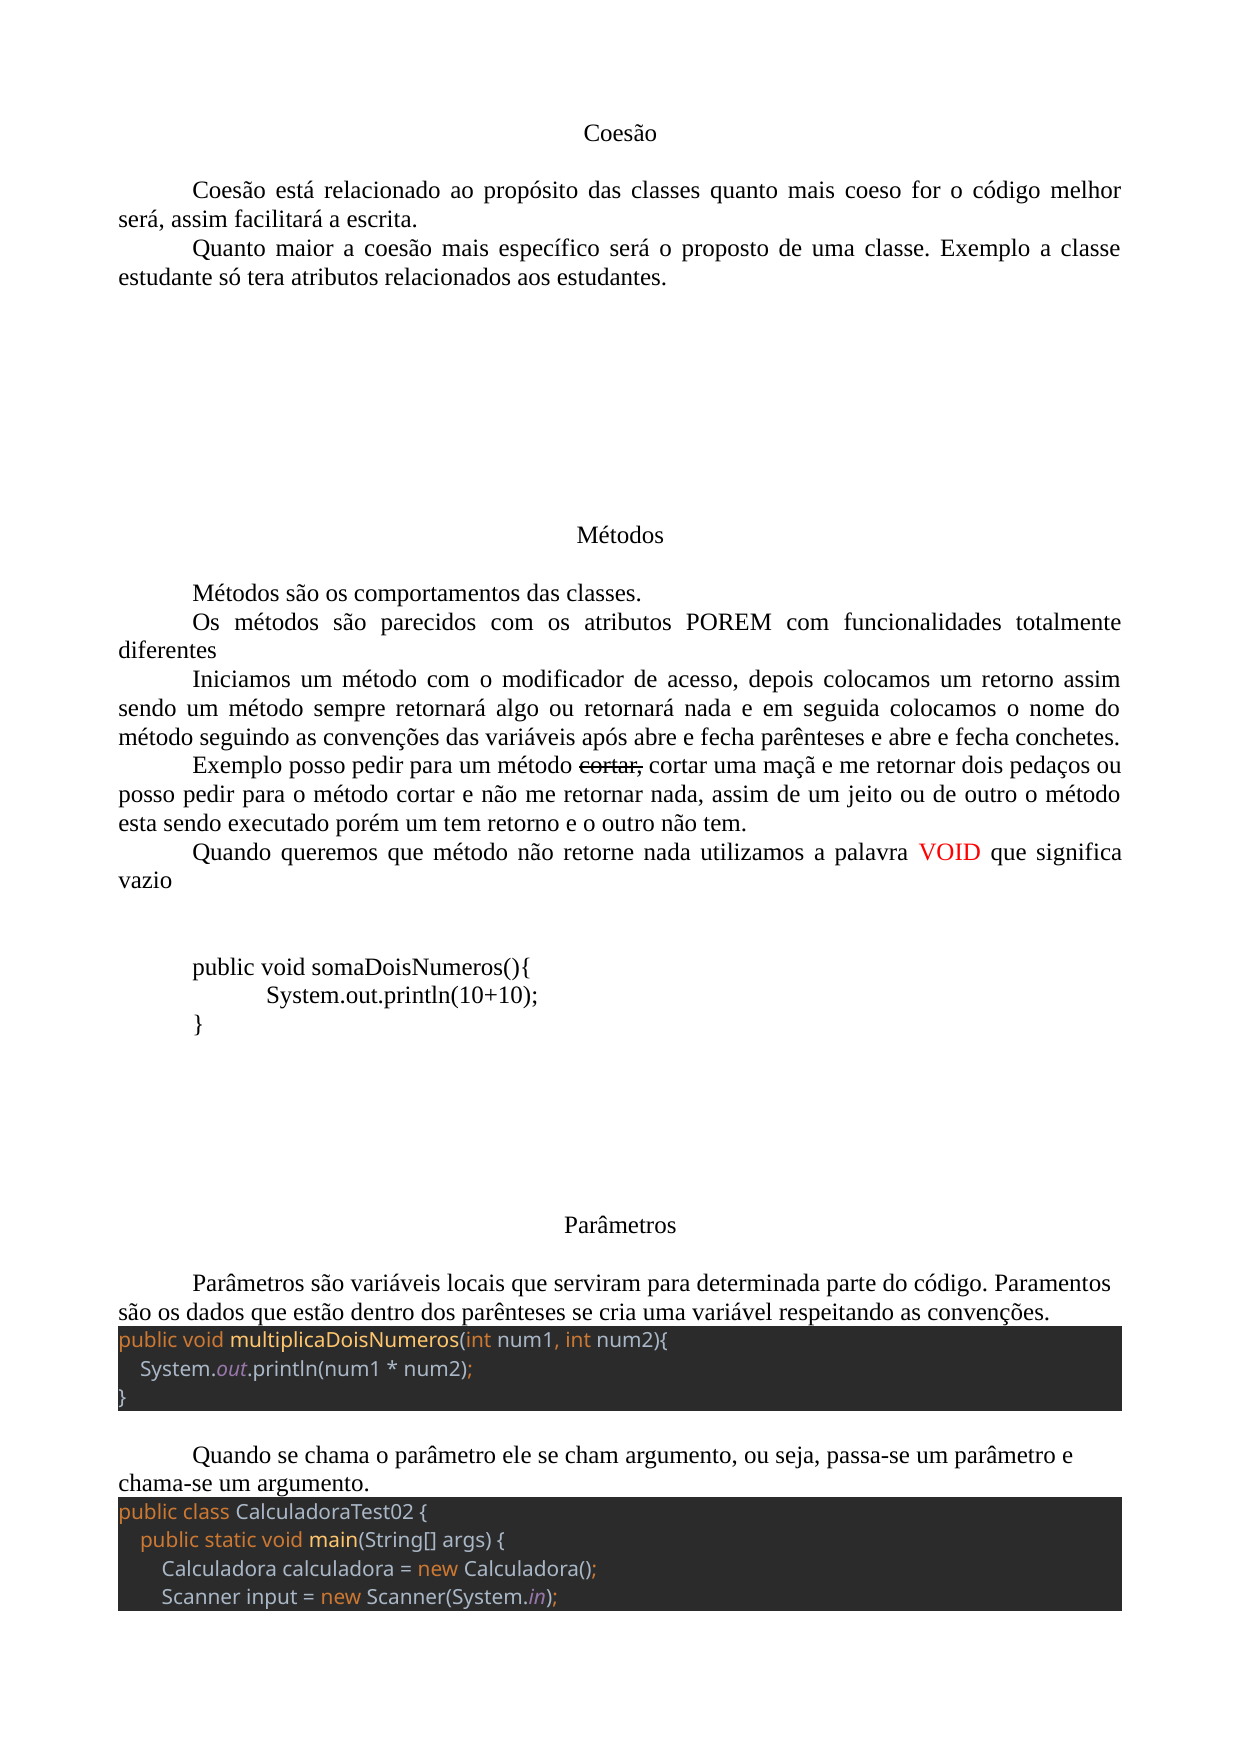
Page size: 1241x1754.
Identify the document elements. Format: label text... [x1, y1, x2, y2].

text Quanto maior a coesão mais específico será o proposto de uma classe. Exemplo a classe estudante só tera atributos relacionados aos estudantes. [118, 233, 1122, 291]
text Parâmetros [118, 1211, 1122, 1239]
text Métodos são os comportamentos das classes. [118, 578, 1122, 607]
text Exemplo posso pedir para um método cortar, cortar uma maçã e me retornar dois pedaços ou posso pedir para o método cortar e não me retornar nada, assim de um jeito ou de outro o método esta sendo executado porém um tem retorno e o outro não tem. [118, 751, 1122, 837]
text public class CalculadoraTest02 { public static void main(String[] args) { Calculadora calculadora = new Calculadora(); Scanner input = new Scanner(System.in); [118, 1497, 1122, 1611]
text Métodos [118, 521, 1122, 549]
text Quando queremos que método não retorne nada utilizamos a palavra VOID que significa vazio [118, 837, 1122, 894]
text Iniciamos um método com o modificador de acesso, depois colocamos um retorno assim sendo um método sempre retornará algo ou retornará nada e em seguida colocamos o nome do método seguindo as convenções das variáveis após abre e fecha parênteses e abre e fecha conchetes. [118, 664, 1122, 751]
text Os métodos são parecidos com os atributos POREM com funcionalidades totalmente diferentes [118, 607, 1122, 664]
text Parâmetros são variáveis locais que serviram para determinada parte do código. Paramentos são os dados que estão dentro dos parênteses se cria uma variável respeitando as convenções. [118, 1268, 1122, 1326]
text Quando se chama o parâmetro ele se cham argumento, ou seja, passa-se um parâmetro e chama-se um argumento. [118, 1440, 1122, 1497]
text Coesão [118, 118, 1122, 147]
text public void multiplicaDoisNumeros(int num1, int num2){ System.out.println(num1 * num2); } [118, 1326, 1122, 1411]
text public void somaDoisNumeros(){ System.out.println(10+10); } [118, 952, 1122, 1038]
text Coesão está relacionado ao propósito das classes quanto mais coeso for o código melhor será, assim facilitará a escrita. [118, 176, 1122, 233]
